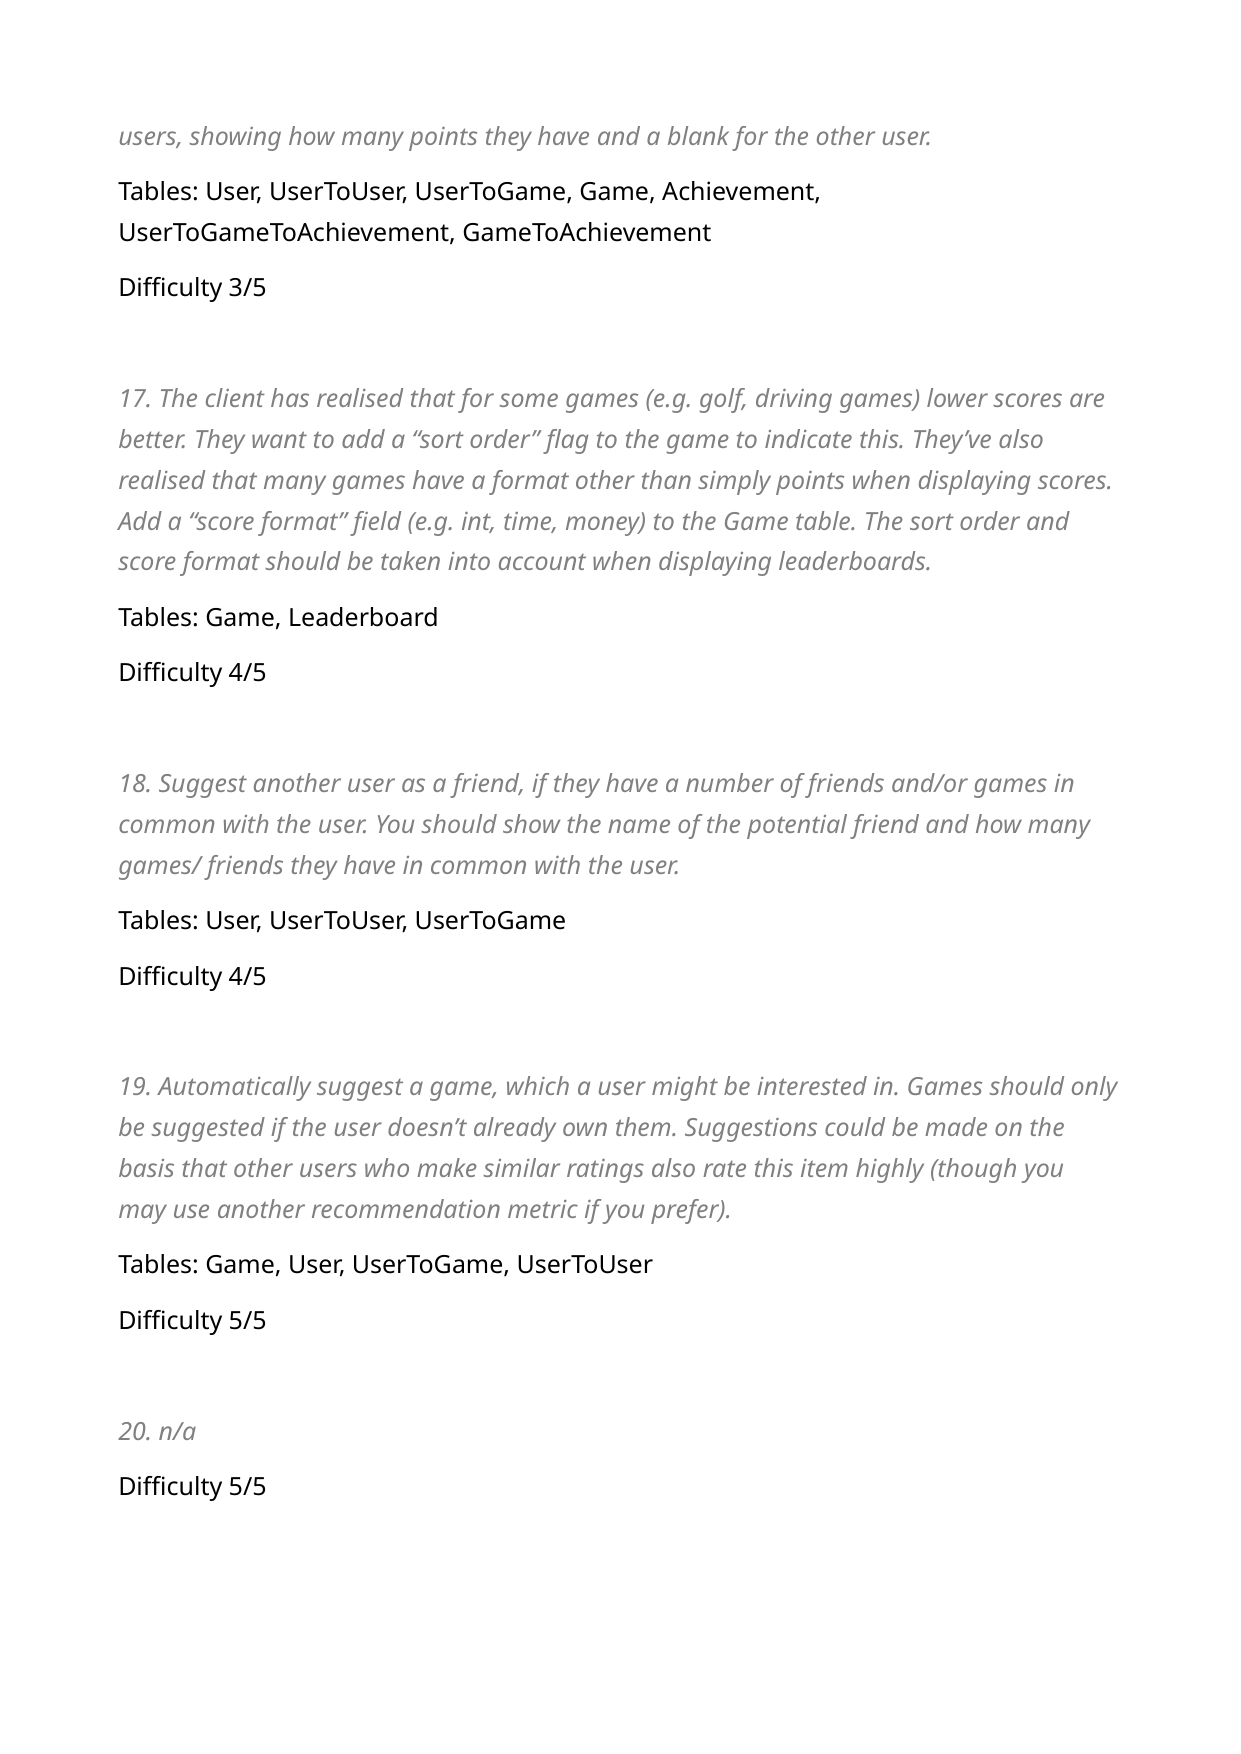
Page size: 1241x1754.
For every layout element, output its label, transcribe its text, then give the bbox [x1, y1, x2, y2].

text 19. Automatically suggest a game, which a user might be interested in. Games should only be suggested if the user doesn’t already own them. Suggestions could be made on the basis that other users who make similar ratings also rate this item highly (though you may use another recommendation metric if you prefer). [118, 1069, 1122, 1226]
text users, showing how many points they have and a blank for the other user. [118, 118, 1122, 152]
text Tables: Game, User, UserToGame, UserToUser [118, 1247, 1122, 1281]
text 17. The client has realised that for some games (e.g. golf, driving games) lower scores are better. They want to add a “sort order” flag to the game to indicate this. They’ve also realised that many games have a format other than simply points when displaying scores. Add a “score format” field (e.g. int, time, money) to the Game table. The sort order and score format should be taken into account when displaying leaderboards. [118, 381, 1122, 578]
text Tables: User, UserToUser, UserToGame, Game, Achievement, UserToGameToAchievement, GameToAchievement [118, 173, 1122, 248]
text 18. Suggest another user as a friend, if they have a number of friends and/or games in common with the user. You should show the name of the potential friend and how many games/ friends they have in common with the user. [118, 766, 1122, 881]
text Difficulty 3/5 [118, 270, 1122, 304]
text Difficulty 5/5 [118, 1302, 1122, 1336]
text Difficulty 5/5 [118, 1468, 1122, 1503]
text Tables: Game, Leaderboard [118, 599, 1122, 633]
text Difficulty 4/5 [118, 655, 1122, 689]
text Tables: User, UserToUser, UserToGame [118, 903, 1122, 937]
text 20. n/a [118, 1413, 1122, 1447]
text Difficulty 4/5 [118, 958, 1122, 992]
